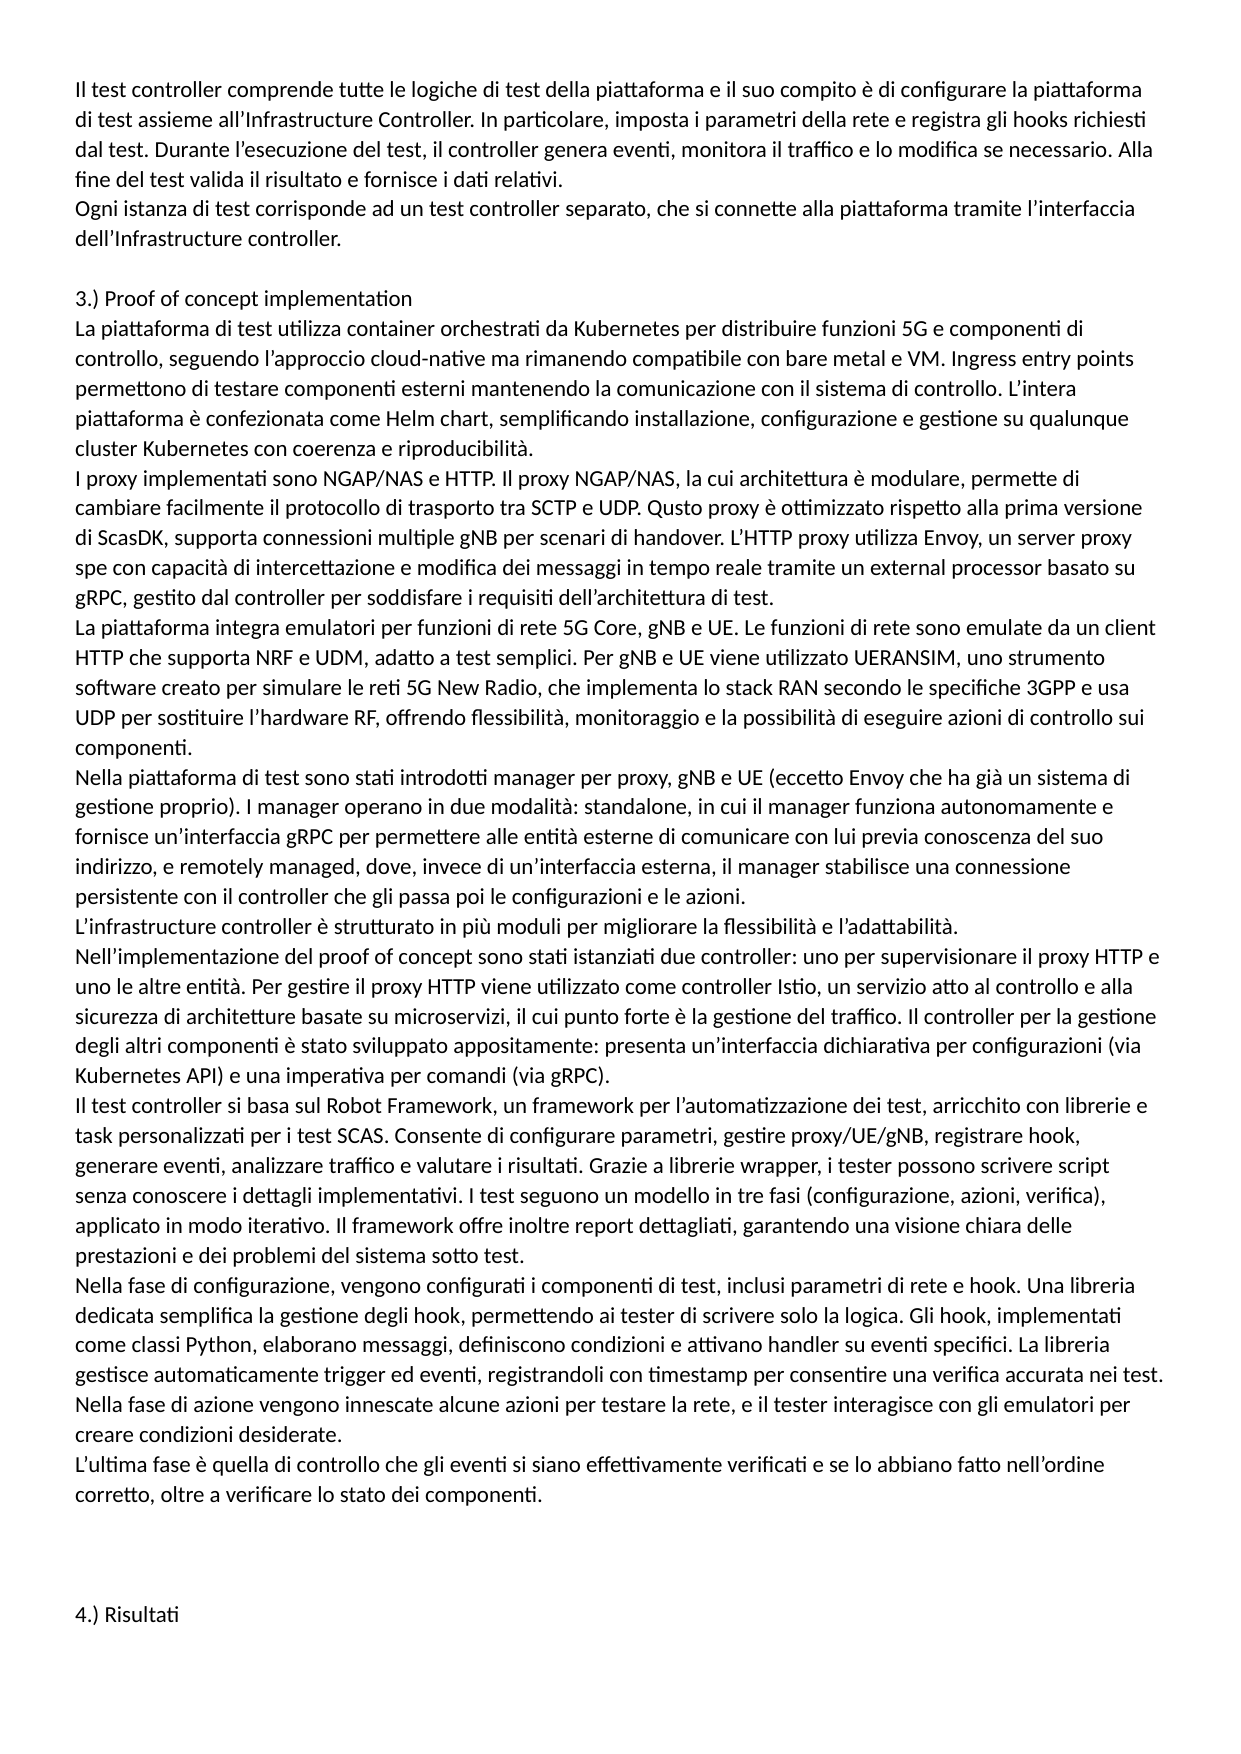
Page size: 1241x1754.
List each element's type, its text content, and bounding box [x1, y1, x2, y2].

text L’infrastructure controller è strutturato in più moduli per migliorare la flessibilità e l’adattabilità. Nell’implementazione del proof of concept sono stati istanziati due controller: uno per supervisionare il proxy HTTP e uno le altre entità. Per gestire il proxy HTTP viene utilizzato come controller Istio, un servizio atto al controllo e alla sicurezza di architetture basate su microservizi, il cui punto forte è la gestione del traffico. Il controller per la gestione degli altri componenti è stato sviluppato appositamente: presenta un’interfaccia dichiarativa per configurazioni (via Kubernetes API) e una imperativa per comandi (via gRPC). [75, 912, 1165, 1089]
text I proxy implementati sono NGAP/NAS e HTTP. Il proxy NGAP/NAS, la cui architettura è modulare, permette di cambiare facilmente il protocollo di trasporto tra SCTP e UDP. Qusto proxy è ottimizzato rispetto alla prima versione di ScasDK, supporta connessioni multiple gNB per scenari di handover. L’HTTP proxy utilizza Envoy, un server proxy spe con capacità di intercettazione e modifica dei messaggi in tempo reale tramite un external processor basato su gRPC, gestito dal controller per soddisfare i requisiti dell’architettura di test. [75, 464, 1165, 611]
text Il test controller si basa sul Robot Framework, un framework per l’automatizzazione dei test, arricchito con librerie e task personalizzati per i test SCAS. Consente di configurare parametri, gestire proxy/UE/gNB, registrare hook, generare eventi, analizzare traffico e valutare i risultati. Grazie a librerie wrapper, i tester possono scrivere script senza conoscere i dettagli implementativi. I test seguono un modello in tre fasi (configurazione, azioni, verifica), applicato in modo iterativo. Il framework offre inoltre report dettagliati, garantendo una visione chiara delle prestazioni e dei problemi del sistema sotto test. [75, 1091, 1165, 1269]
text Ogni istanza di test corrisponde ad un test controller separato, che si connette alla piattaforma tramite l’interfaccia dell’Infrastructure controller. [75, 194, 1165, 252]
text L’ultima fase è quella di controllo che gli eventi si siano effettivamente verificati e se lo abbiano fatto nell’ordine corretto, oltre a verificare lo stato dei componenti. [75, 1450, 1165, 1508]
text La piattaforma integra emulatori per funzioni di rete 5G Core, gNB e UE. Le funzioni di rete sono emulate da un client HTTP che supporta NRF e UDM, adatto a test semplici. Per gNB e UE viene utilizzato UERANSIM, uno strumento software creato per simulare le reti 5G New Radio, che implementa lo stack RAN secondo le specifiche 3GPP e usa UDP per sostituire l’hardware RF, offrendo flessibilità, monitoraggio e la possibilità di eseguire azioni di controllo sui componenti. [75, 613, 1165, 761]
text 4.) Risultati [75, 1600, 1165, 1628]
text Nella fase di azione vengono innescate alcune azioni per testare la rete, e il tester interagisce con gli emulatori per creare condizioni desiderate. [75, 1390, 1165, 1448]
text La piattaforma di test utilizza container orchestrati da Kubernetes per distribuire funzioni 5G e componenti di controllo, seguendo l’approccio cloud-native ma rimanendo compatibile con bare metal e VM. Ingress entry points permettono di testare componenti esterni mantenendo la comunicazione con il sistema di controllo. L’intera piattaforma è confezionata come Helm chart, semplificando installazione, configurazione e gestione su qualunque cluster Kubernetes con coerenza e riproducibilità. [75, 314, 1165, 462]
text 3.) Proof of concept implementation [75, 284, 1165, 312]
text Nella piattaforma di test sono stati introdotti manager per proxy, gNB e UE (eccetto Envoy che ha già un sistema di gestione proprio). I manager operano in due modalità: standalone, in cui il manager funziona autonomamente e fornisce un’interfaccia gRPC per permettere alle entità esterne di comunicare con lui previa conoscenza del suo indirizzo, e remotely managed, dove, invece di un’interfaccia esterna, il manager stabilisce una connessione persistente con il controller che gli passa poi le configurazioni e le azioni. [75, 763, 1165, 910]
text Nella fase di configurazione, vengono configurati i componenti di test, inclusi parametri di rete e hook. Una libreria dedicata semplifica la gestione degli hook, permettendo ai tester di scrivere solo la logica. Gli hook, implementati come classi Python, elaborano messaggi, definiscono condizioni e attivano handler su eventi specifici. La libreria gestisce automaticamente trigger ed eventi, registrandoli con timestamp per consentire una verifica accurata nei test. [75, 1271, 1165, 1388]
text Il test controller comprende tutte le logiche di test della piattaforma e il suo compito è di configurare la piattaforma di test assieme all’Infrastructure Controller. In particolare, imposta i parametri della rete e registra gli hooks richiesti dal test. Durante l’esecuzione del test, il controller genera eventi, monitora il traffico e lo modifica se necessario. Alla fine del test valida il risultato e fornisce i dati relativi. [75, 75, 1165, 193]
